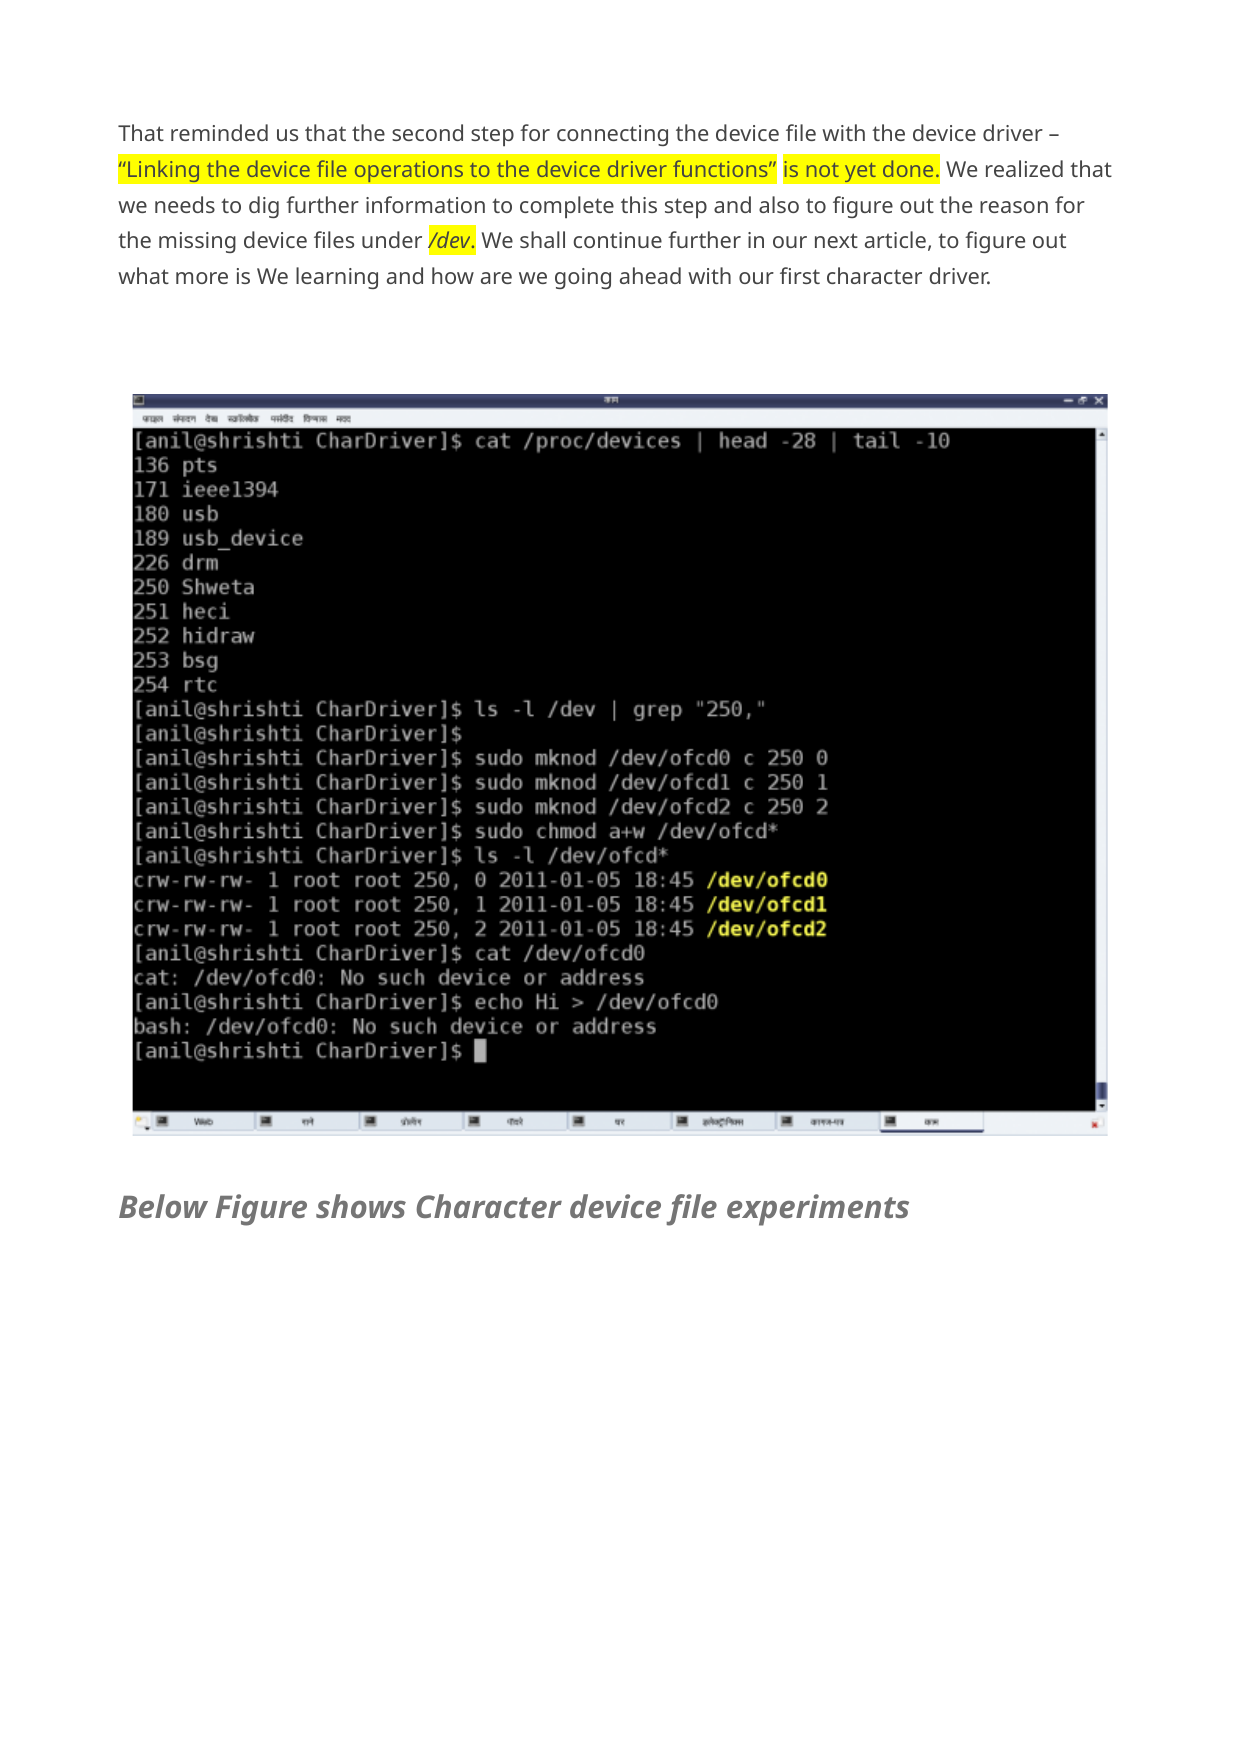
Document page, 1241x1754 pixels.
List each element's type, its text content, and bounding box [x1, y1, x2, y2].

text That reminded us that the second step for connecting the device file with the device driver – “Linking the device file operations to the device driver functions” is not yet done. We realized that we needs to dig further information to complete this step and also to figure out the reason for the missing device files under /dev. We shall continue further in our next article, to figure out what more is We learning and how are we going ahead with our first character driver. [118, 118, 1122, 291]
picture [132, 394, 1108, 1136]
text Below Figure shows Character device file experiments [118, 1185, 1122, 1228]
